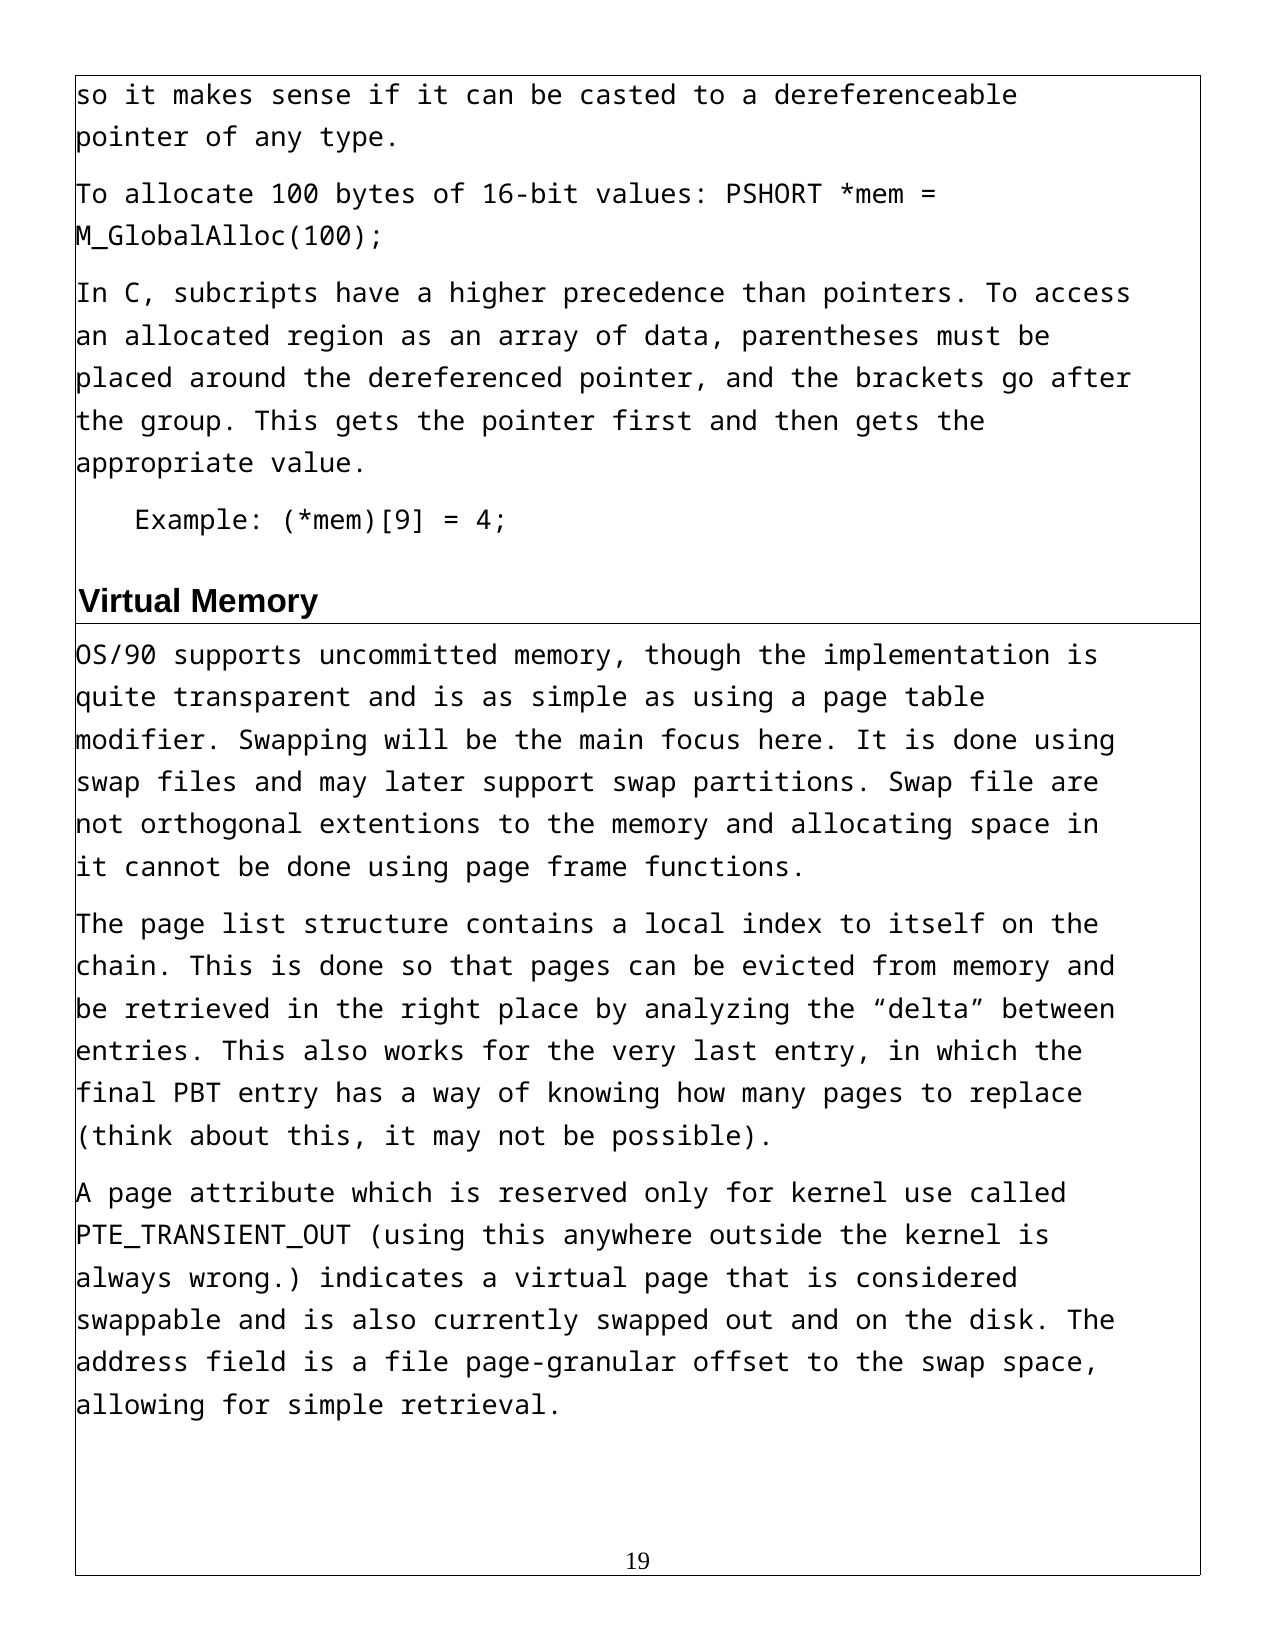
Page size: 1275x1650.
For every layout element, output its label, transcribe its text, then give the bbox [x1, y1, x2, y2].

text The page list structure contains a local index to itself on the chain. This is done so that pages can be evicted from memory and be retrieved in the right place by analyzing the “delta” between entries. This also works for the very last entry, in which the final PBT entry has a way of knowing how many pages to replace (think about this, it may not be possible). [76, 904, 1141, 1153]
text In C, subcripts have a higher precedence than pointers. To access an allocated region as an array of data, parentheses must be placed around the dereferenced pointer, and the brackets go after the group. This gets the pointer first and then gets the appropriate value. [76, 274, 1141, 480]
text To allocate 100 bytes of 16-bit values: PSHORT *mem = M_GlobalAlloc(100); [76, 174, 1141, 254]
text so it makes sense if it can be casted to a dereferenceable pointer of any type. [76, 76, 1141, 154]
subtitle Virtual Memory [76, 578, 1200, 623]
text A page attribute which is reserved only for kernel use called PTE_TRANSIENT_OUT (using this anywhere outside the kernel is always wrong.) indicates a virtual page that is considered swappable and is also currently swapped out and on the disk. The address field is a file page-granular offset to the swap space, allowing for simple retrieval. [76, 1173, 1141, 1422]
text Example: (*mem)[9] = 4; [134, 500, 1141, 537]
text OS/90 supports uncommitted memory, though the implementation is quite transparent and is as simple as using a page table modifier. Swapping will be the main focus here. It is done using swap files and may later support swap partitions. Swap file are not orthogonal extentions to the memory and allocating space in it cannot be done using page frame functions. [76, 635, 1141, 884]
